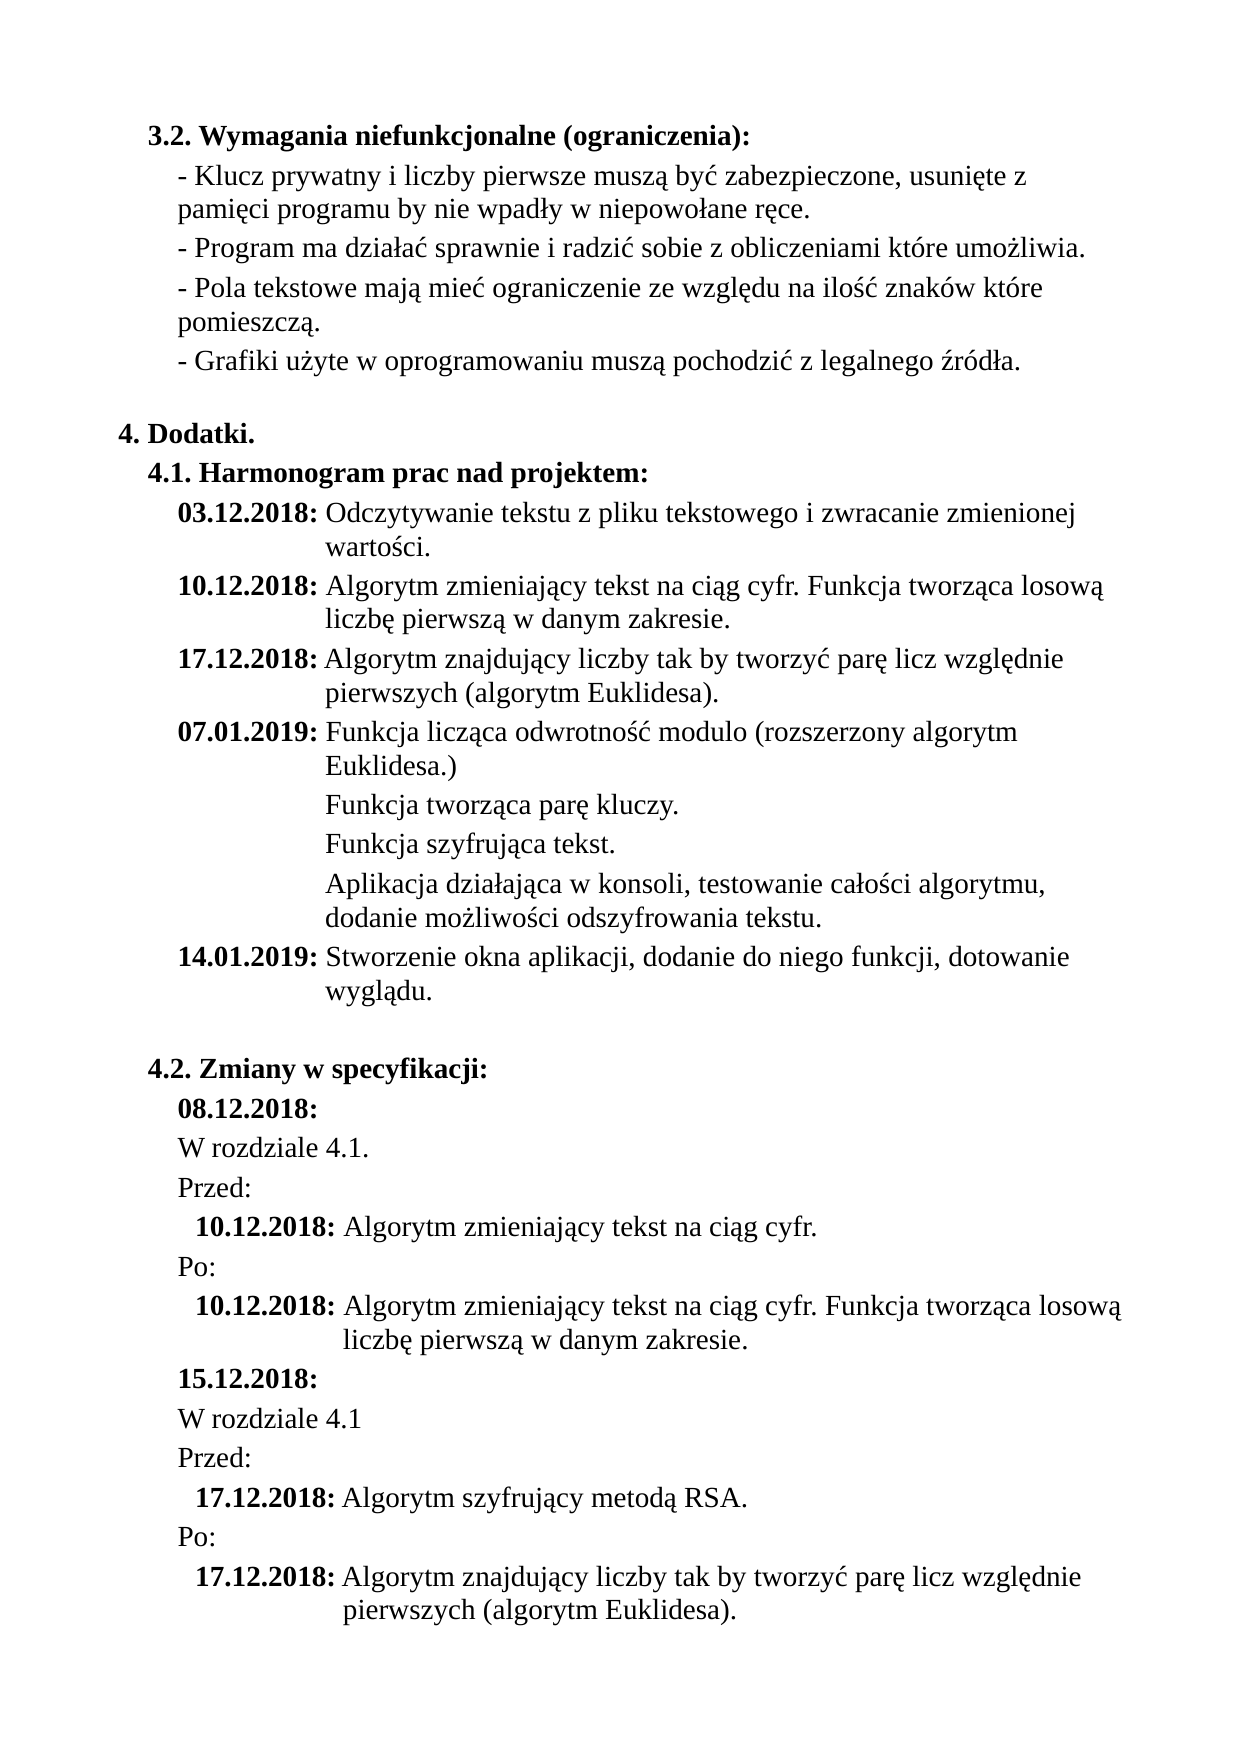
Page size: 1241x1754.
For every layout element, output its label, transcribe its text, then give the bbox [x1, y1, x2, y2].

text Funkcja szyfrująca tekst. [177, 827, 1122, 860]
text Aplikacja działająca w konsoli, testowanie całości algorytmu, dodanie możliwości odszyfrowania tekstu. [177, 866, 1122, 933]
text 17.12.2018: Algorytm znajdujący liczby tak by tworzyć parę licz względnie pierwszych (algorytm Euklidesa). [177, 641, 1122, 708]
text 3.2. Wymagania niefunkcjonalne (ograniczenia): [148, 118, 1122, 152]
text 4.2. Zmiany w specyfikacji: [148, 1052, 1122, 1085]
text 17.12.2018: Algorytm znajdujący liczby tak by tworzyć parę licz względnie pierwszych (algorytm Euklidesa). [195, 1559, 1122, 1626]
text W rozdziale 4.1 [177, 1401, 1122, 1434]
text - Program ma działać sprawnie i radzić sobie z obliczeniami które umożliwia. [177, 231, 1122, 264]
text 07.01.2019: Funkcja licząca odwrotność modulo (rozszerzony algorytm Euklidesa.) [177, 714, 1122, 781]
text 10.12.2018: Algorytm zmieniający tekst na ciąg cyfr. Funkcja tworząca losową liczbę pierwszą w danym zakresie. [195, 1288, 1122, 1356]
text - Grafiki użyte w oprogramowaniu muszą pochodzić z legalnego źródła. [177, 343, 1122, 377]
text 4.1. Harmonogram prac nad projektem: [148, 456, 1122, 489]
text W rozdziale 4.1. [177, 1131, 1122, 1164]
text - Klucz prywatny i liczby pierwsze muszą być zabezpieczone, usunięte z pamięci programu by nie wpadły w niepowołane ręce. [177, 158, 1122, 225]
text 10.12.2018: Algorytm zmieniający tekst na ciąg cyfr. [195, 1209, 1122, 1243]
text 03.12.2018: Odczytywanie tekstu z pliku tekstowego i zwracanie zmienionej wartości. [177, 495, 1122, 562]
text Przed: [177, 1170, 1122, 1204]
text 4. Dodatki. [118, 416, 1122, 450]
text 10.12.2018: Algorytm zmieniający tekst na ciąg cyfr. Funkcja tworząca losową liczbę pierwszą w danym zakresie. [177, 568, 1122, 635]
text Po: [177, 1519, 1122, 1553]
text 17.12.2018: Algorytm szyfrujący metodą RSA. [195, 1480, 1122, 1513]
text - Pola tekstowe mają mieć ograniczenie ze względu na ilość znaków które pomieszczą. [177, 270, 1122, 337]
text 14.01.2019: Stworzenie okna aplikacji, dodanie do niego funkcji, dotowanie wyglądu. [177, 939, 1122, 1006]
text Przed: [177, 1441, 1122, 1474]
text 15.12.2018: [177, 1362, 1122, 1395]
text Po: [177, 1249, 1122, 1283]
text 08.12.2018: [177, 1091, 1122, 1125]
text Funkcja tworząca parę kluczy. [177, 787, 1122, 821]
